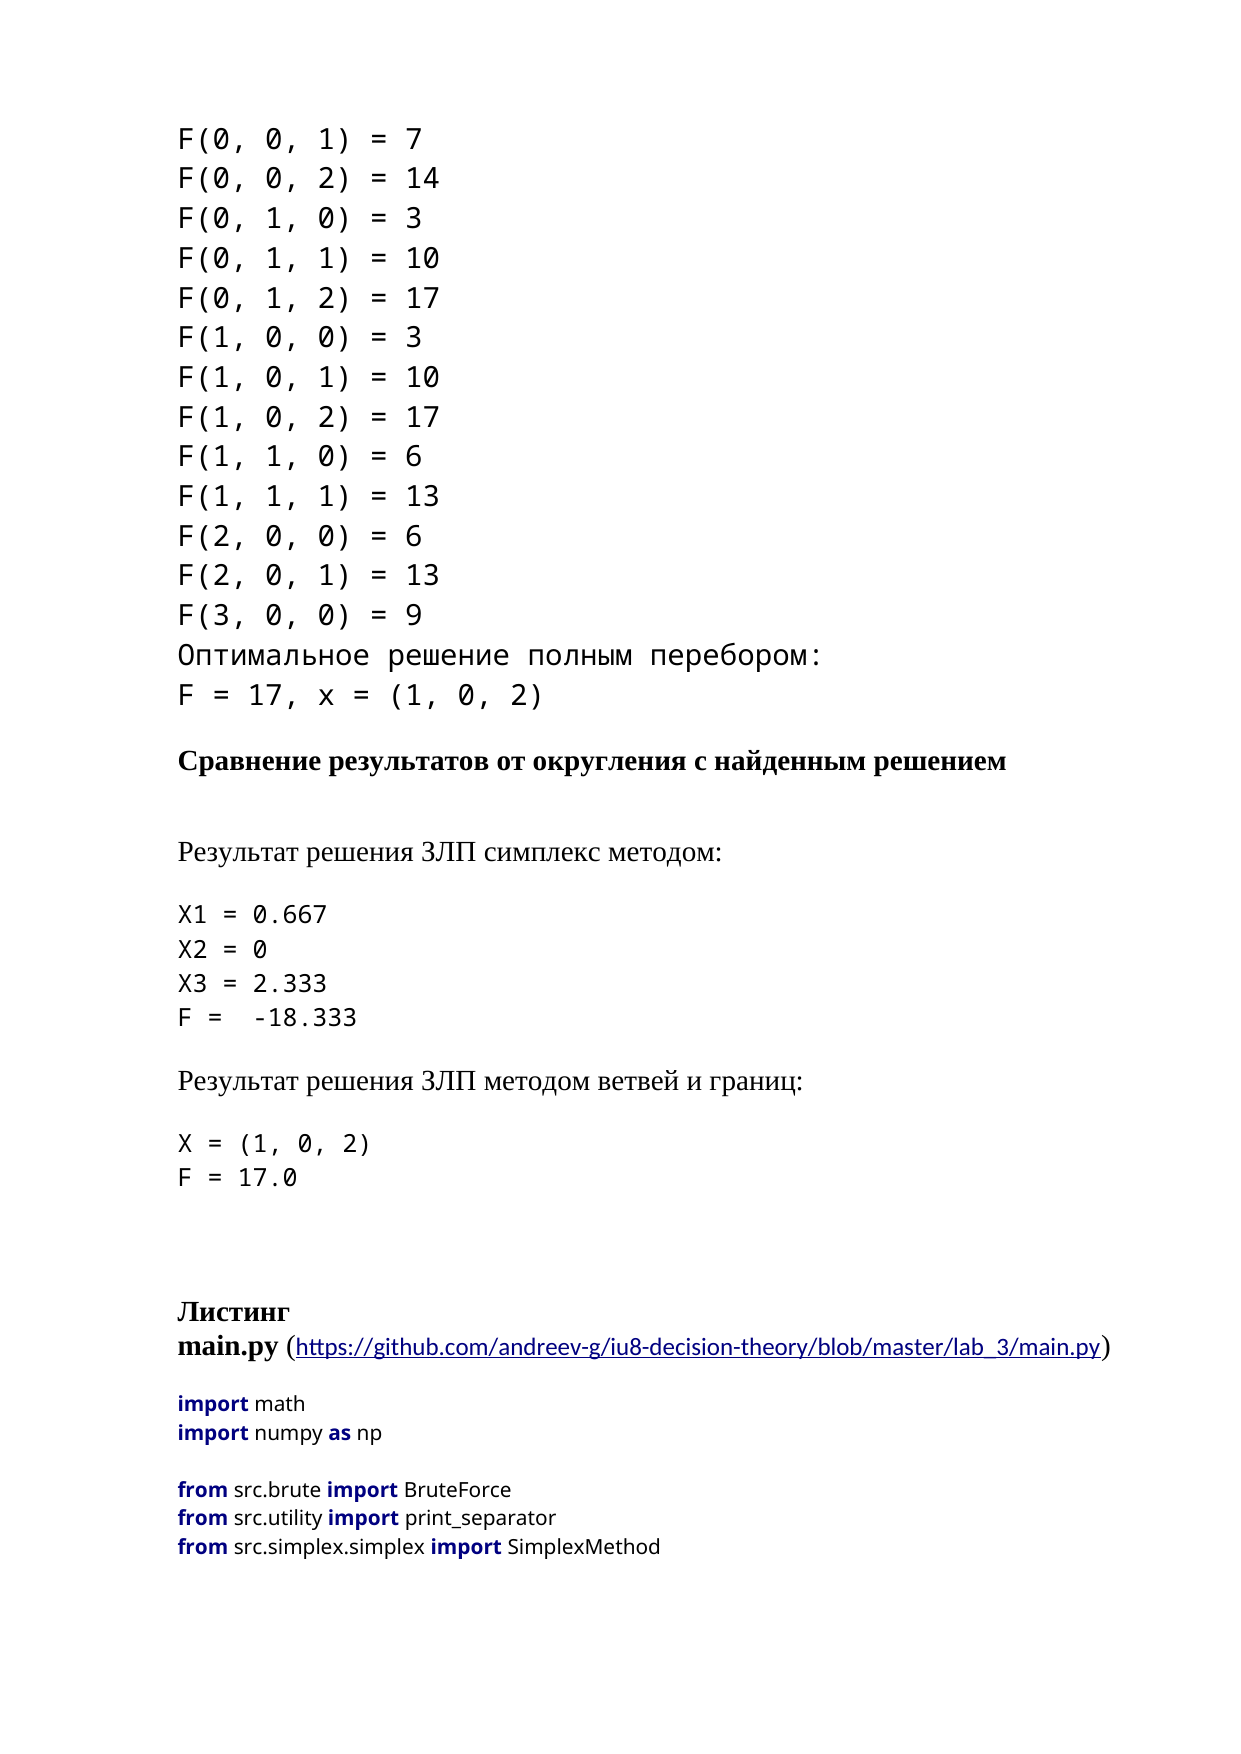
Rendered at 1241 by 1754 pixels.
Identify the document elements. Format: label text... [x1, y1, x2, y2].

text F(0, 1, 1) = 10 [177, 237, 1152, 277]
text F(2, 0, 0) = 6 [177, 515, 1152, 555]
text X1 = 0.667 [177, 897, 1152, 931]
text import math import numpy as np from src.brute import BruteForce from src.utility import print_separator from src.simplex.simplex import SimplexMethod [177, 1389, 1152, 1617]
text F(0, 1, 2) = 17 [177, 277, 1152, 317]
text Результат решения ЗЛП методом ветвей и границ: [177, 1063, 1152, 1096]
text Результат решения ЗЛП симплекс методом: [177, 834, 1152, 868]
text Оптимальное решение полным перебором: [177, 634, 1152, 674]
text X = (1, 0, 2) [177, 1125, 1152, 1159]
text F(1, 1, 1) = 13 [177, 475, 1152, 515]
text F(3, 0, 0) = 9 [177, 594, 1152, 634]
text F = -18.333 [177, 999, 1152, 1033]
text F = 17.0 [177, 1159, 1152, 1193]
text F(0, 0, 1) = 7 [177, 118, 1152, 158]
text F(1, 0, 0) = 3 [177, 317, 1152, 356]
text F(0, 0, 2) = 14 [177, 158, 1152, 197]
text X2 = 0 [177, 931, 1152, 965]
text Листинг [177, 1294, 1152, 1328]
text F(0, 1, 0) = 3 [177, 197, 1152, 237]
text Сравнение результатов от округления с найденным решением [177, 743, 1152, 776]
text F(1, 0, 1) = 10 [177, 356, 1152, 396]
text F(2, 0, 1) = 13 [177, 555, 1152, 594]
text main.py (https://github.com/andreev-g/iu8-decision-theory/blob/master/lab_3/main.py) [177, 1328, 1152, 1361]
text F(1, 0, 2) = 17 [177, 396, 1152, 436]
text F = 17, x = (1, 0, 2) [177, 674, 1152, 713]
text X3 = 2.333 [177, 965, 1152, 999]
text F(1, 1, 0) = 6 [177, 436, 1152, 475]
